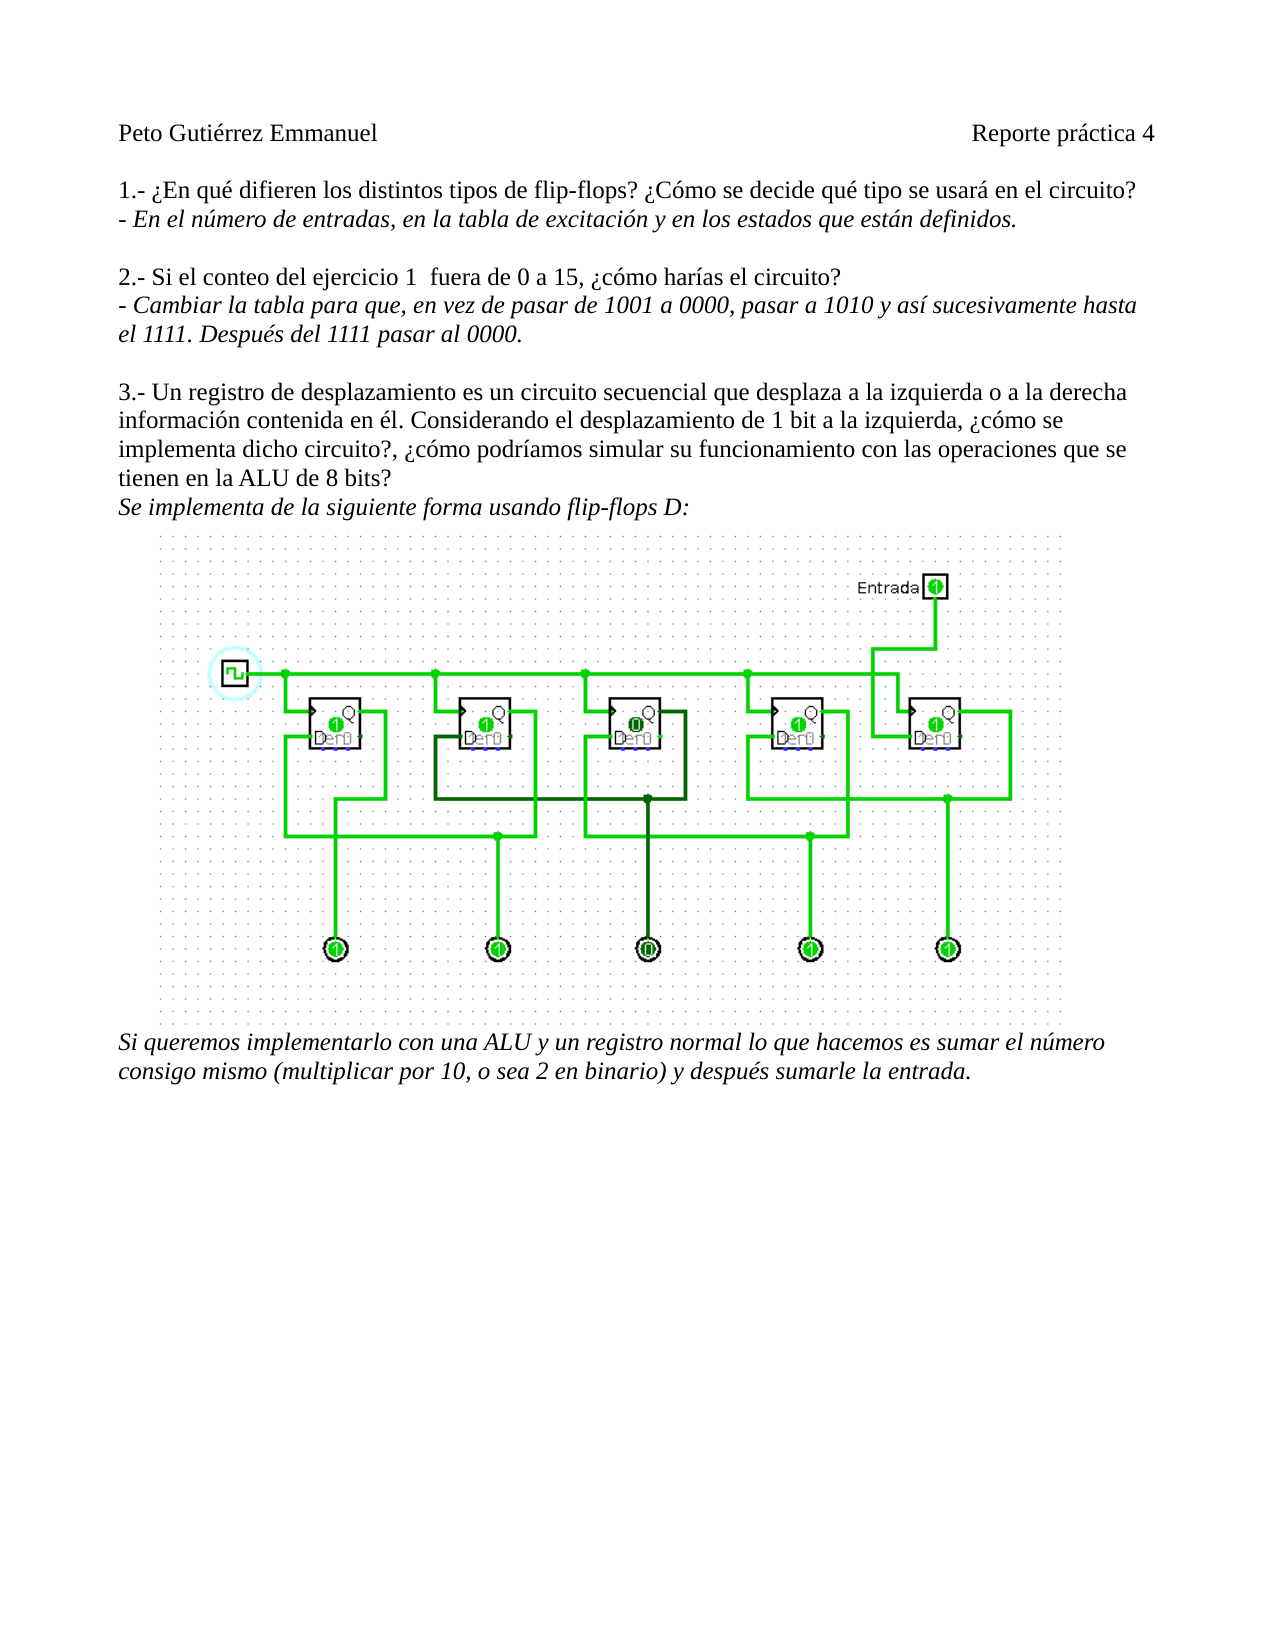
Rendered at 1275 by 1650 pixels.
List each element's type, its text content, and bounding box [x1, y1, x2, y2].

text 2.- Si el conteo del ejercicio 1 fuera de 0 a 15, ¿cómo harías el circuito? [118, 262, 1157, 291]
text 1.- ¿En qué difieren los distintos tipos de flip-flops? ¿Cómo se decide qué tipo se usará en el circuito? [118, 176, 1157, 204]
text - En el número de entradas, en la tabla de excitación y en los estados que están definidos. [118, 204, 1157, 233]
text 3.- Un registro de desplazamiento es un circuito secuencial que desplaza a la izquierda o a la derecha información contenida en él. Considerando el desplazamiento de 1 bit a la izquierda, ¿cómo se implementa dicho circuito?, ¿cómo podríamos simular su funcionamiento con las operaciones que se tienen en la ALU de 8 bits? [118, 377, 1157, 492]
picture [156, 534, 1065, 1028]
text - Cambiar la tabla para que, en vez de pasar de 1001 a 0000, pasar a 1010 y así sucesivamente hasta el 1111. Después del 1111 pasar al 0000. [118, 291, 1157, 348]
text Se implementa de la siguiente forma usando flip-flops D: [118, 492, 1157, 521]
text Si queremos implementarlo con una ALU y un registro normal lo que hacemos es sumar el número consigo mismo (multiplicar por 10, o sea 2 en binario) y después sumarle la entrada. [118, 521, 1157, 1085]
text Peto Gutiérrez Emmanuel Reporte práctica 4 [118, 118, 1157, 147]
